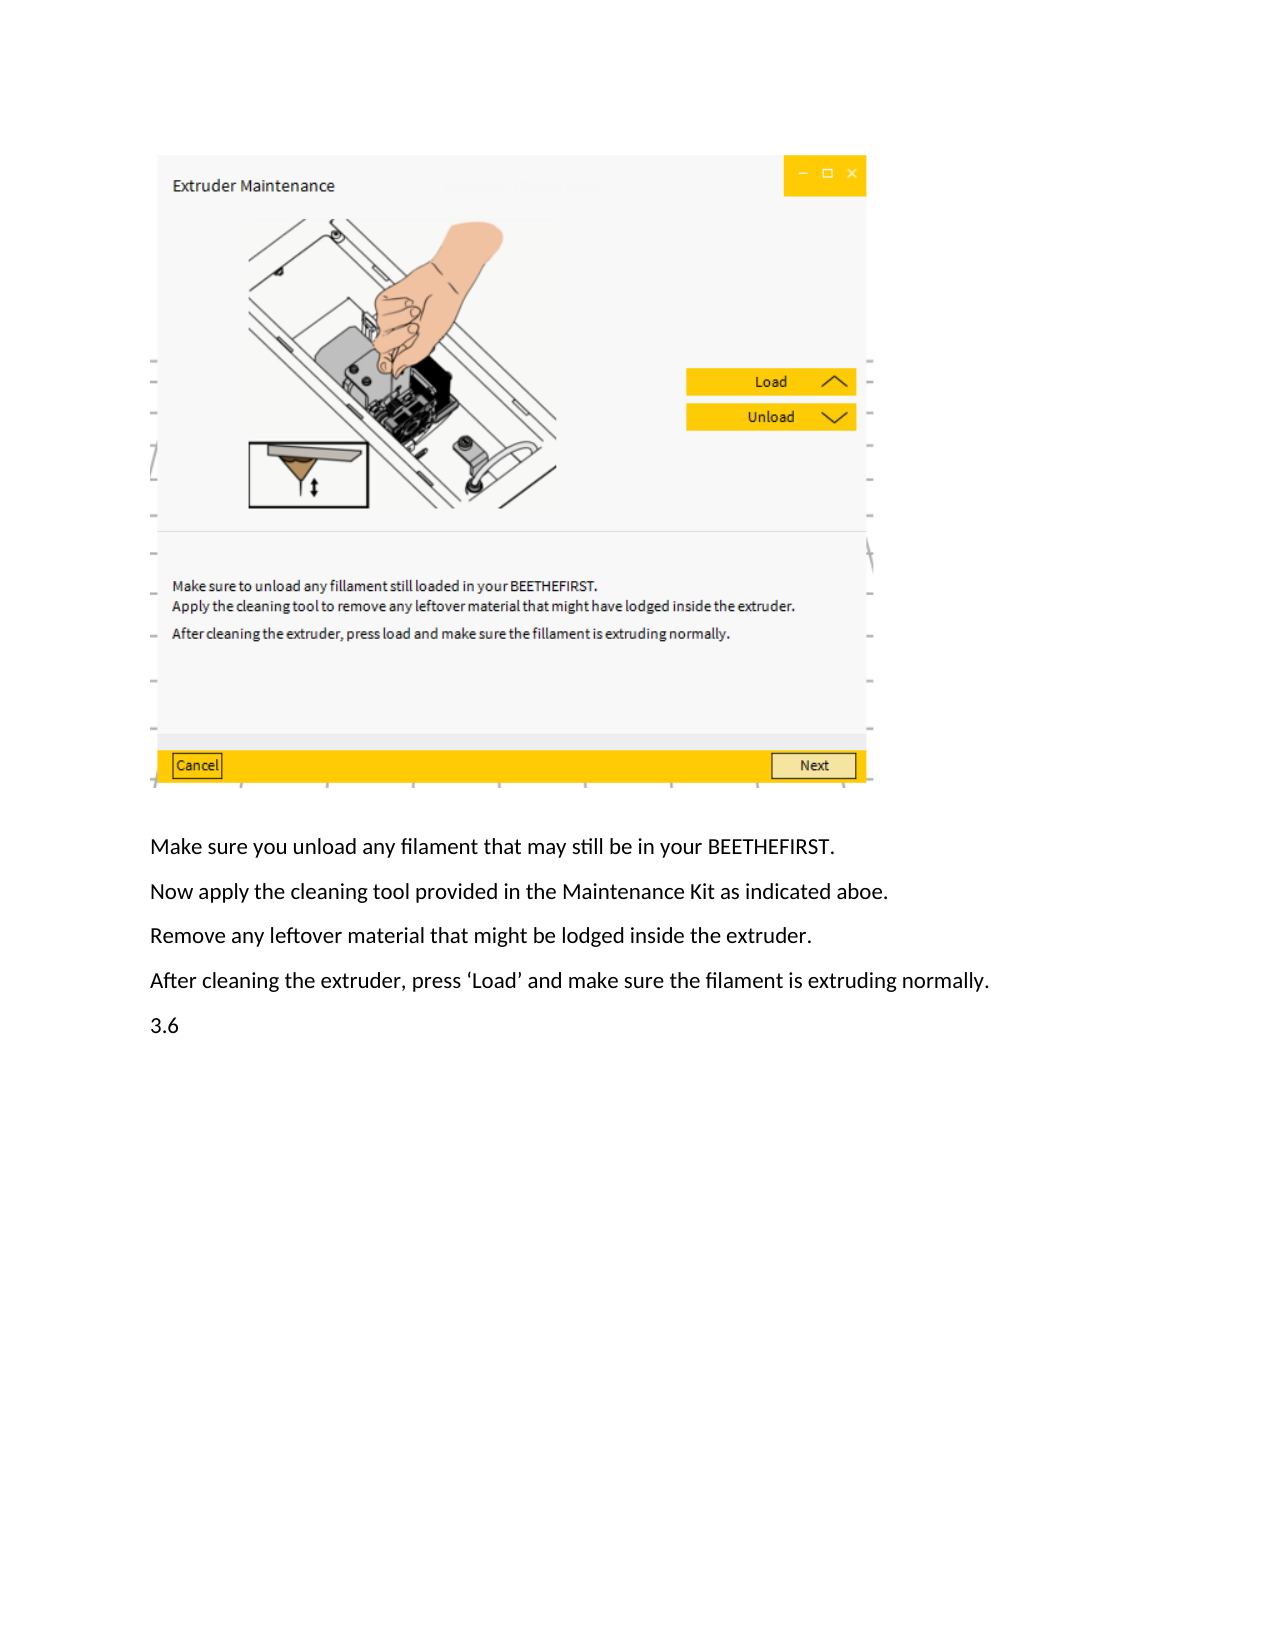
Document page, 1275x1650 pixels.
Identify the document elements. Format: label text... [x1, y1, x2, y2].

text Now apply the cleaning tool provided in the Maintenance Kit as indicated aboe. [150, 877, 1125, 905]
text 3.6 [150, 1011, 1125, 1039]
text Remove any leftover material that might be lodged inside the extruder. [150, 922, 1125, 949]
text Make sure you unload any filament that may still be in your BEETHEFIRST. [150, 832, 1125, 860]
text After cleaning the extruder, press ‘Load’ and make sure the filament is extruding normally. [150, 966, 1125, 994]
